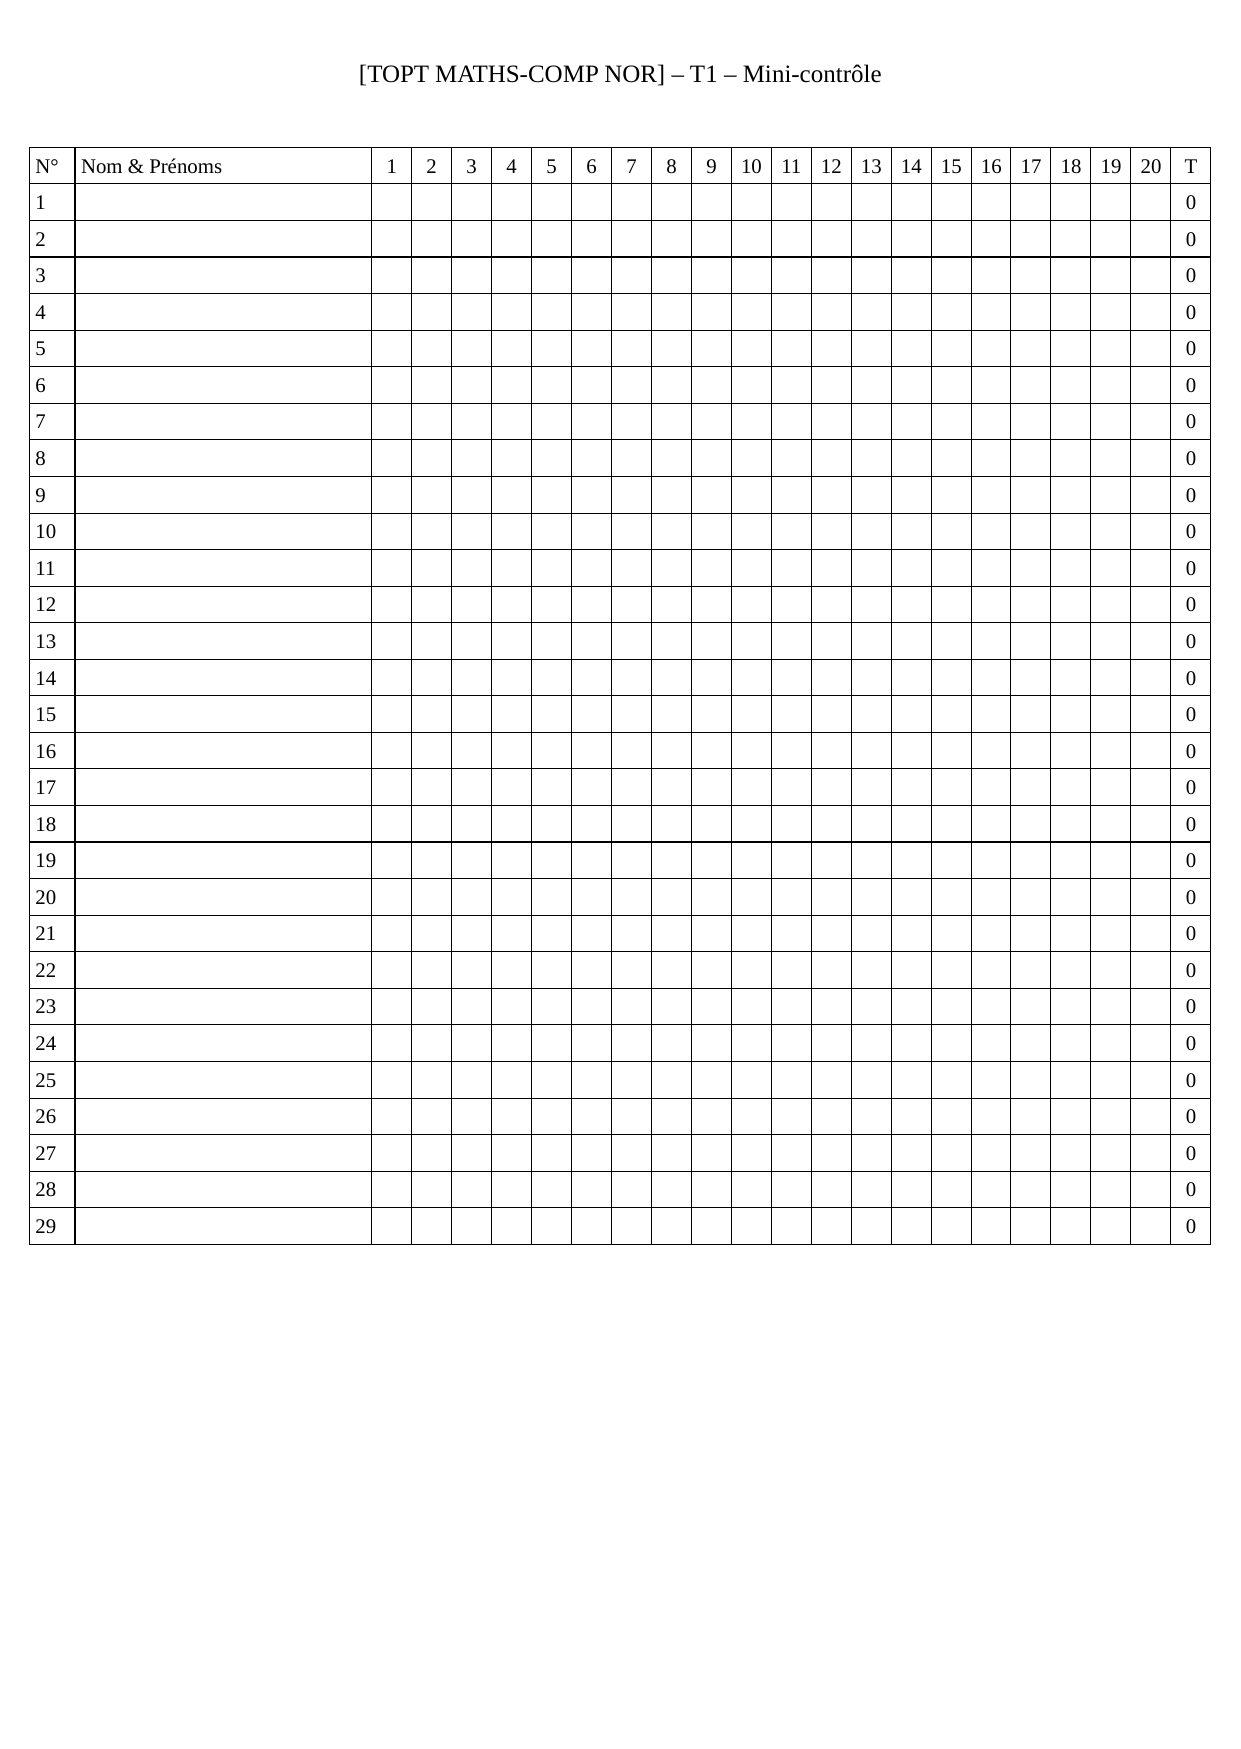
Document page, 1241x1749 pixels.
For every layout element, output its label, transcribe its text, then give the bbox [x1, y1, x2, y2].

table_cell [412, 221, 451, 256]
table_cell [572, 952, 611, 988]
table_cell [812, 514, 851, 549]
table_cell [732, 660, 771, 695]
table_cell [412, 989, 451, 1024]
table_cell [452, 587, 491, 622]
table_cell [412, 733, 451, 768]
table_cell [532, 660, 571, 695]
table_cell [492, 1172, 531, 1207]
table_cell 19 [30, 843, 74, 878]
table_cell [692, 623, 731, 659]
table_cell [452, 184, 491, 220]
table_cell 26 [30, 1099, 74, 1134]
table_cell [572, 1172, 611, 1207]
table_cell [1131, 294, 1170, 329]
table_cell [532, 623, 571, 659]
table_cell [932, 623, 971, 659]
table_cell [372, 696, 411, 732]
table_cell [572, 514, 611, 549]
table_cell 9 [30, 477, 74, 512]
table_cell [1131, 184, 1170, 220]
table_cell [612, 1172, 651, 1207]
table_cell 0 [1171, 367, 1210, 403]
table_cell [892, 916, 931, 951]
table_cell [532, 879, 571, 914]
table_cell [1131, 367, 1170, 403]
table_cell [732, 331, 771, 366]
table_cell [1091, 550, 1130, 586]
table_cell [852, 550, 891, 586]
table_cell [1131, 404, 1170, 439]
table_cell [1011, 1135, 1050, 1171]
table_cell [1131, 1172, 1170, 1207]
table_cell [372, 367, 411, 403]
table_cell 0 [1171, 623, 1210, 659]
table_cell [372, 806, 411, 841]
table_cell [932, 404, 971, 439]
table_cell 6 [30, 367, 74, 403]
table_cell [1011, 587, 1050, 622]
table_cell [612, 623, 651, 659]
table_header 5 [532, 148, 571, 183]
table_cell 0 [1171, 294, 1210, 329]
table_cell [612, 514, 651, 549]
table_cell [652, 258, 691, 293]
table_cell [492, 989, 531, 1024]
table_cell 0 [1171, 769, 1210, 805]
table_cell [1091, 879, 1130, 914]
table_cell [892, 587, 931, 622]
table_cell [972, 1172, 1010, 1207]
table_cell [892, 477, 931, 512]
table_cell [852, 1208, 891, 1244]
table_cell [572, 623, 611, 659]
table_cell [1091, 660, 1130, 695]
table_cell [732, 440, 771, 476]
table_cell [372, 404, 411, 439]
table_cell [572, 660, 611, 695]
table_cell [1011, 1172, 1050, 1207]
table_cell [492, 221, 531, 256]
table_cell [492, 477, 531, 512]
table_cell [452, 1208, 491, 1244]
table_cell 15 [30, 696, 74, 732]
table_cell [1011, 550, 1050, 586]
table_cell [1051, 587, 1090, 622]
table_cell [572, 440, 611, 476]
table_cell [76, 623, 371, 659]
table_cell [76, 1172, 371, 1207]
table_cell [892, 696, 931, 732]
table_cell [492, 952, 531, 988]
table_cell [692, 879, 731, 914]
table_cell [972, 587, 1010, 622]
table_cell [572, 331, 611, 366]
table_cell [372, 514, 411, 549]
table_cell [1051, 1172, 1090, 1207]
table_cell [412, 952, 451, 988]
table_cell [492, 404, 531, 439]
table_cell [892, 1172, 931, 1207]
table_cell [532, 806, 571, 841]
table_cell [852, 477, 891, 512]
table_cell [1051, 806, 1090, 841]
table_cell [732, 1135, 771, 1171]
table_cell [76, 258, 371, 293]
table_cell [1091, 258, 1130, 293]
table_cell [932, 221, 971, 256]
table_cell [652, 1135, 691, 1171]
table_cell [852, 331, 891, 366]
table_cell [892, 1062, 931, 1097]
table_cell [572, 843, 611, 878]
table_cell [652, 294, 691, 329]
table_cell [692, 1135, 731, 1171]
table_cell [1131, 1062, 1170, 1097]
table_cell [1051, 769, 1090, 805]
table_cell [452, 843, 491, 878]
table_cell [812, 952, 851, 988]
table_cell [1131, 879, 1170, 914]
table_cell 21 [30, 916, 74, 951]
table_cell [692, 258, 731, 293]
table_cell 5 [30, 331, 74, 366]
table_cell [732, 696, 771, 732]
table_cell [972, 331, 1010, 366]
table_cell [972, 258, 1010, 293]
table_cell [852, 989, 891, 1024]
table_cell [732, 1025, 771, 1061]
table_cell [972, 294, 1010, 329]
table_cell [1091, 769, 1130, 805]
table_cell [572, 404, 611, 439]
table_cell [732, 1099, 771, 1134]
table_cell [732, 916, 771, 951]
table_cell [892, 1208, 931, 1244]
table_cell [492, 879, 531, 914]
table_cell [652, 221, 691, 256]
table_cell [852, 623, 891, 659]
table_cell [612, 294, 651, 329]
table_cell [652, 989, 691, 1024]
table_cell [452, 550, 491, 586]
table_cell [772, 477, 811, 512]
table_cell 0 [1171, 1208, 1210, 1244]
table_cell [812, 550, 851, 586]
table_cell [1051, 184, 1090, 220]
table_cell [372, 1099, 411, 1134]
table_cell [732, 184, 771, 220]
table_cell [892, 550, 931, 586]
table_cell [692, 367, 731, 403]
table_header 14 [892, 148, 931, 183]
table_cell [852, 221, 891, 256]
table_cell [1131, 1208, 1170, 1244]
table_cell [1091, 916, 1130, 951]
table_cell [612, 733, 651, 768]
table_cell [892, 1135, 931, 1171]
table_cell [372, 989, 411, 1024]
table_cell [532, 1208, 571, 1244]
table_cell [1131, 258, 1170, 293]
table_cell [972, 477, 1010, 512]
table_cell [892, 184, 931, 220]
table_cell [732, 258, 771, 293]
table_cell 0 [1171, 989, 1210, 1024]
table_cell [732, 514, 771, 549]
table_cell [692, 843, 731, 878]
table_cell [852, 1099, 891, 1134]
table_cell 0 [1171, 514, 1210, 549]
table_cell [892, 404, 931, 439]
table_cell [412, 1025, 451, 1061]
table_cell [412, 696, 451, 732]
table_cell [852, 696, 891, 732]
table_cell [1051, 514, 1090, 549]
table_cell [812, 221, 851, 256]
table_cell [1051, 221, 1090, 256]
table_cell [932, 879, 971, 914]
table_cell [732, 806, 771, 841]
table_cell [412, 440, 451, 476]
table_header 1 [372, 148, 411, 183]
table_cell [532, 440, 571, 476]
table_cell [492, 1062, 531, 1097]
table_cell [812, 477, 851, 512]
table_cell [412, 843, 451, 878]
table_cell [412, 477, 451, 512]
table_cell [1011, 916, 1050, 951]
table_cell [652, 1025, 691, 1061]
table_cell [452, 769, 491, 805]
table_cell [1091, 477, 1130, 512]
table_cell [1011, 440, 1050, 476]
table_cell [692, 1062, 731, 1097]
table_cell [652, 331, 691, 366]
table_cell [692, 733, 731, 768]
table_cell 16 [30, 733, 74, 768]
table_cell [972, 1025, 1010, 1061]
table_cell [772, 331, 811, 366]
table_cell [932, 696, 971, 732]
table_cell [1091, 440, 1130, 476]
table_cell [772, 989, 811, 1024]
table_cell [572, 258, 611, 293]
table_cell [492, 440, 531, 476]
table_cell 17 [30, 769, 74, 805]
table_cell [532, 1135, 571, 1171]
table_cell [372, 1208, 411, 1244]
table_cell [572, 1025, 611, 1061]
table_cell [76, 477, 371, 512]
table_cell [692, 952, 731, 988]
table_cell 27 [30, 1135, 74, 1171]
table_cell 4 [30, 294, 74, 329]
table_cell [1091, 989, 1130, 1024]
table_cell [732, 989, 771, 1024]
table_cell [532, 1172, 571, 1207]
table_cell [572, 733, 611, 768]
table_cell [1051, 367, 1090, 403]
table_cell [652, 769, 691, 805]
table_cell [372, 660, 411, 695]
table_cell [532, 294, 571, 329]
table_cell 7 [30, 404, 74, 439]
table_cell [812, 989, 851, 1024]
table_cell [612, 952, 651, 988]
table_cell [1131, 514, 1170, 549]
table_cell [612, 1208, 651, 1244]
table_cell [812, 769, 851, 805]
table_cell [772, 404, 811, 439]
table_cell [692, 331, 731, 366]
table_cell [76, 331, 371, 366]
table_cell [1011, 952, 1050, 988]
table_cell [372, 550, 411, 586]
table_cell [1011, 660, 1050, 695]
table_cell [732, 294, 771, 329]
table_header 2 [412, 148, 451, 183]
table_cell [532, 184, 571, 220]
table_cell [452, 1025, 491, 1061]
table_cell [572, 1099, 611, 1134]
table_cell [76, 1099, 371, 1134]
table_cell [1011, 477, 1050, 512]
table_cell [1011, 879, 1050, 914]
table_cell [732, 843, 771, 878]
table_cell [892, 367, 931, 403]
table_cell [1011, 989, 1050, 1024]
table_cell [1011, 733, 1050, 768]
table_cell [812, 916, 851, 951]
table_cell [76, 806, 371, 841]
table_cell [452, 440, 491, 476]
table_cell [76, 1062, 371, 1097]
table_cell [732, 404, 771, 439]
table_cell [812, 1208, 851, 1244]
table_cell [1091, 733, 1130, 768]
table_cell [1091, 623, 1130, 659]
table_cell [1051, 1099, 1090, 1134]
table_cell [372, 1135, 411, 1171]
table_cell [732, 623, 771, 659]
table_cell [1051, 623, 1090, 659]
table_cell [692, 184, 731, 220]
table_cell [932, 843, 971, 878]
table_cell [372, 1062, 411, 1097]
table_cell [372, 952, 411, 988]
table_cell [852, 258, 891, 293]
table_cell [612, 989, 651, 1024]
table_cell 0 [1171, 806, 1210, 841]
table_cell [852, 879, 891, 914]
table_cell [612, 1062, 651, 1097]
table_cell [972, 1208, 1010, 1244]
table_cell [612, 550, 651, 586]
table_cell [1091, 1172, 1130, 1207]
table_cell 0 [1171, 733, 1210, 768]
table_cell [932, 1172, 971, 1207]
table_cell [1131, 989, 1170, 1024]
table_cell [532, 769, 571, 805]
table_cell [852, 514, 891, 549]
table_cell [1091, 514, 1130, 549]
table_cell 8 [30, 440, 74, 476]
table_cell [412, 587, 451, 622]
table_cell [972, 1099, 1010, 1134]
table_cell [972, 916, 1010, 951]
table_cell [1011, 806, 1050, 841]
table_header 18 [1051, 148, 1090, 183]
table_cell [732, 221, 771, 256]
table_cell [1131, 1099, 1170, 1134]
table_cell [652, 696, 691, 732]
table_cell [452, 1099, 491, 1134]
table_cell [772, 879, 811, 914]
table_cell [732, 367, 771, 403]
table_cell [772, 952, 811, 988]
table_cell [1131, 587, 1170, 622]
table_cell [892, 221, 931, 256]
table_cell [772, 294, 811, 329]
table_cell [692, 440, 731, 476]
table_cell [532, 733, 571, 768]
table_cell [972, 1062, 1010, 1097]
table_cell [852, 1025, 891, 1061]
table_cell [1051, 331, 1090, 366]
table_cell [852, 367, 891, 403]
table_cell [1051, 660, 1090, 695]
table_cell [492, 1099, 531, 1134]
table_cell [1011, 623, 1050, 659]
table_header 3 [452, 148, 491, 183]
table_header 19 [1091, 148, 1130, 183]
table_cell [932, 660, 971, 695]
table_cell [852, 1062, 891, 1097]
table_cell [772, 221, 811, 256]
table_cell [932, 989, 971, 1024]
table_cell [692, 1099, 731, 1134]
table_header 16 [972, 148, 1010, 183]
table_cell [76, 769, 371, 805]
table_cell [532, 1025, 571, 1061]
table_cell [452, 660, 491, 695]
table_cell [452, 623, 491, 659]
table_cell [772, 258, 811, 293]
table_cell [1051, 733, 1090, 768]
table_cell [972, 843, 1010, 878]
table_cell [412, 769, 451, 805]
table_cell [972, 879, 1010, 914]
table_cell [852, 660, 891, 695]
table_cell [1051, 294, 1090, 329]
table_cell [492, 660, 531, 695]
table_cell 24 [30, 1025, 74, 1061]
table_cell [852, 916, 891, 951]
table_cell 2 [30, 221, 74, 256]
table_cell 29 [30, 1208, 74, 1244]
table_cell [532, 404, 571, 439]
table_cell [772, 514, 811, 549]
table_cell [76, 1208, 371, 1244]
table_cell [412, 1062, 451, 1097]
table_cell [372, 294, 411, 329]
table_cell [652, 514, 691, 549]
table_cell [372, 477, 411, 512]
table_cell [452, 952, 491, 988]
table_cell 0 [1171, 1172, 1210, 1207]
table_cell [1131, 733, 1170, 768]
table_cell [852, 184, 891, 220]
table_cell [452, 733, 491, 768]
table_cell [612, 587, 651, 622]
table_cell [532, 221, 571, 256]
table_cell [572, 989, 611, 1024]
table_cell [76, 184, 371, 220]
table_cell [492, 916, 531, 951]
table_cell [772, 1135, 811, 1171]
table_cell [732, 769, 771, 805]
table_cell [1051, 440, 1090, 476]
table_cell [412, 806, 451, 841]
table_cell [932, 1062, 971, 1097]
table_cell [372, 587, 411, 622]
table_cell [572, 769, 611, 805]
table_cell [1051, 550, 1090, 586]
table_cell [412, 1099, 451, 1134]
table_cell [492, 367, 531, 403]
table_cell [1091, 404, 1130, 439]
table_cell [812, 1135, 851, 1171]
table_cell [812, 404, 851, 439]
table_cell [372, 916, 411, 951]
table_cell [772, 1099, 811, 1134]
table_cell [972, 952, 1010, 988]
table_cell [812, 623, 851, 659]
table_cell [372, 440, 411, 476]
table_cell [772, 184, 811, 220]
table_header 8 [652, 148, 691, 183]
table_cell [572, 1062, 611, 1097]
table_header N° [30, 148, 74, 183]
table_cell [1131, 550, 1170, 586]
table_cell [1091, 1099, 1130, 1134]
table_cell [892, 1025, 931, 1061]
table_cell [612, 916, 651, 951]
table_cell [412, 660, 451, 695]
table_cell [692, 404, 731, 439]
table_cell [532, 587, 571, 622]
table_cell [492, 806, 531, 841]
table_cell [452, 1172, 491, 1207]
table_cell [892, 1099, 931, 1134]
table_cell [76, 843, 371, 878]
table_cell [972, 623, 1010, 659]
table_cell [452, 1135, 491, 1171]
table_cell [452, 806, 491, 841]
table_cell [972, 733, 1010, 768]
table_cell [852, 806, 891, 841]
table_cell [532, 696, 571, 732]
table_cell [1011, 258, 1050, 293]
table_cell [972, 696, 1010, 732]
table_cell [612, 1135, 651, 1171]
table_cell 0 [1171, 1135, 1210, 1171]
table_cell [772, 660, 811, 695]
table_cell [652, 404, 691, 439]
table_cell 0 [1171, 916, 1210, 951]
table_header Nom & Prénoms [76, 148, 371, 183]
table_cell [692, 294, 731, 329]
table_cell [692, 989, 731, 1024]
table_cell [692, 769, 731, 805]
table_cell 0 [1171, 1025, 1210, 1061]
table_cell [1051, 1062, 1090, 1097]
table_cell [892, 660, 931, 695]
table_cell [532, 952, 571, 988]
table_cell [612, 769, 651, 805]
table_cell [932, 294, 971, 329]
table_cell [1051, 989, 1090, 1024]
table_cell [772, 696, 811, 732]
table_cell [852, 843, 891, 878]
table_cell [652, 1062, 691, 1097]
table_cell [532, 258, 571, 293]
table_cell [932, 367, 971, 403]
table_cell [492, 331, 531, 366]
table_cell [532, 1099, 571, 1134]
table_cell [892, 843, 931, 878]
table_cell [932, 916, 971, 951]
table_cell [932, 952, 971, 988]
table_cell [1091, 221, 1130, 256]
table_cell [652, 623, 691, 659]
table_cell [372, 221, 411, 256]
table_cell [412, 514, 451, 549]
table_cell [932, 769, 971, 805]
table_cell 0 [1171, 258, 1210, 293]
table_cell [372, 258, 411, 293]
table_cell [492, 184, 531, 220]
table_cell [652, 587, 691, 622]
table_cell [772, 440, 811, 476]
table_cell 0 [1171, 879, 1210, 914]
table_cell [932, 184, 971, 220]
table_cell [852, 1172, 891, 1207]
table_cell [1131, 221, 1170, 256]
table_cell [492, 733, 531, 768]
table_cell [612, 696, 651, 732]
table_cell [412, 1172, 451, 1207]
table_cell 20 [30, 879, 74, 914]
table_cell [1011, 221, 1050, 256]
table_cell [1091, 587, 1130, 622]
table_cell [812, 331, 851, 366]
table_cell [652, 733, 691, 768]
table_cell [892, 989, 931, 1024]
table_header 9 [692, 148, 731, 183]
table_cell [692, 221, 731, 256]
table_cell [812, 843, 851, 878]
table_cell [1051, 843, 1090, 878]
table_cell [892, 733, 931, 768]
table_cell [1011, 331, 1050, 366]
table_cell [1051, 477, 1090, 512]
table_cell [932, 514, 971, 549]
table_cell [452, 221, 491, 256]
table_cell [932, 258, 971, 293]
table_cell [572, 221, 611, 256]
table_cell [412, 331, 451, 366]
table_cell [612, 660, 651, 695]
table_cell [492, 514, 531, 549]
table_cell [732, 477, 771, 512]
table_cell [652, 843, 691, 878]
table_cell [532, 367, 571, 403]
table_cell [892, 952, 931, 988]
table_cell [76, 916, 371, 951]
table_cell [76, 879, 371, 914]
table_cell 0 [1171, 696, 1210, 732]
table_cell [452, 294, 491, 329]
table_cell [692, 477, 731, 512]
table_cell 0 [1171, 404, 1210, 439]
table_cell [772, 916, 811, 951]
table_cell 0 [1171, 843, 1210, 878]
table_cell [372, 1025, 411, 1061]
table_cell [932, 550, 971, 586]
table_cell [1091, 294, 1130, 329]
table_cell [1011, 1208, 1050, 1244]
table_cell 22 [30, 952, 74, 988]
table_cell 11 [30, 550, 74, 586]
table_cell [452, 989, 491, 1024]
table_cell [412, 294, 451, 329]
table_cell [892, 514, 931, 549]
table_cell [76, 514, 371, 549]
table_cell [692, 916, 731, 951]
table_cell [692, 660, 731, 695]
table_cell [532, 514, 571, 549]
table_cell [812, 696, 851, 732]
table_cell [372, 1172, 411, 1207]
table_cell [412, 1208, 451, 1244]
table_cell [812, 1172, 851, 1207]
table_cell [532, 331, 571, 366]
table_cell [732, 1208, 771, 1244]
table_cell [652, 1172, 691, 1207]
table_cell [1091, 1062, 1130, 1097]
table_cell [1091, 367, 1130, 403]
table_cell [972, 404, 1010, 439]
table_cell [76, 696, 371, 732]
table_cell [452, 696, 491, 732]
table_cell 0 [1171, 587, 1210, 622]
table_cell [772, 550, 811, 586]
table_cell [652, 477, 691, 512]
table_cell 14 [30, 660, 74, 695]
table_cell [652, 806, 691, 841]
table_cell [572, 587, 611, 622]
table_cell [412, 623, 451, 659]
table_cell [692, 1208, 731, 1244]
table_cell [812, 1025, 851, 1061]
table_cell 28 [30, 1172, 74, 1207]
table_cell [572, 367, 611, 403]
table_cell [1131, 440, 1170, 476]
table_cell [972, 989, 1010, 1024]
table_cell [612, 843, 651, 878]
table_cell [1131, 660, 1170, 695]
table_cell [852, 404, 891, 439]
table_cell [452, 477, 491, 512]
table_cell [1091, 843, 1130, 878]
table_cell [612, 440, 651, 476]
table_cell [732, 733, 771, 768]
table_cell [772, 1172, 811, 1207]
table_cell [692, 514, 731, 549]
table_cell [412, 404, 451, 439]
table_cell [812, 1099, 851, 1134]
table_cell [692, 1025, 731, 1061]
table_cell [732, 550, 771, 586]
table_cell [1131, 806, 1170, 841]
table_header 10 [732, 148, 771, 183]
table_cell [572, 1135, 611, 1171]
table_cell [1131, 477, 1170, 512]
table_cell [412, 1135, 451, 1171]
table_cell [1131, 916, 1170, 951]
table_cell [412, 916, 451, 951]
table_cell [1131, 843, 1170, 878]
table_cell [852, 587, 891, 622]
table_cell [892, 623, 931, 659]
table_cell [772, 843, 811, 878]
table_cell 0 [1171, 1062, 1210, 1097]
table_cell [412, 258, 451, 293]
table_cell 23 [30, 989, 74, 1024]
table_cell [972, 440, 1010, 476]
table_cell [852, 769, 891, 805]
table_cell [412, 550, 451, 586]
table_cell [532, 1062, 571, 1097]
table_cell [492, 587, 531, 622]
table_cell [372, 879, 411, 914]
table_cell [452, 404, 491, 439]
table_cell [76, 221, 371, 256]
table_cell [652, 367, 691, 403]
table_header 12 [812, 148, 851, 183]
table_cell [1011, 514, 1050, 549]
table_cell 18 [30, 806, 74, 841]
table_cell [892, 769, 931, 805]
table_cell [812, 294, 851, 329]
table_cell [732, 952, 771, 988]
table_cell [812, 806, 851, 841]
table_cell [76, 550, 371, 586]
table_cell [612, 477, 651, 512]
table_cell [612, 1099, 651, 1134]
table_cell [1131, 331, 1170, 366]
table_cell [852, 952, 891, 988]
table_cell [612, 879, 651, 914]
table_cell [572, 916, 611, 951]
table_cell [76, 440, 371, 476]
table_cell [652, 660, 691, 695]
table_cell [1051, 258, 1090, 293]
table_cell [812, 184, 851, 220]
table_cell [1011, 1025, 1050, 1061]
table_cell [812, 440, 851, 476]
table_cell [772, 806, 811, 841]
table_cell [1051, 1025, 1090, 1061]
table_cell [612, 331, 651, 366]
table_cell [372, 623, 411, 659]
table_cell [1011, 404, 1050, 439]
table_cell [812, 1062, 851, 1097]
table_cell [532, 550, 571, 586]
table_cell [1051, 1135, 1090, 1171]
table_cell [652, 184, 691, 220]
table_cell 3 [30, 258, 74, 293]
table_cell [412, 879, 451, 914]
table_cell [572, 294, 611, 329]
table_cell [372, 733, 411, 768]
table_cell [452, 916, 491, 951]
table_cell [76, 952, 371, 988]
table_cell 0 [1171, 184, 1210, 220]
table_cell [452, 1062, 491, 1097]
table_cell [932, 477, 971, 512]
table_cell [612, 806, 651, 841]
table_cell [812, 733, 851, 768]
table_cell [492, 623, 531, 659]
table_cell [852, 294, 891, 329]
table_cell [412, 184, 451, 220]
table_cell [892, 879, 931, 914]
table_cell [932, 1025, 971, 1061]
table_cell [76, 660, 371, 695]
table_cell [972, 769, 1010, 805]
table_cell [892, 806, 931, 841]
table_cell 1 [30, 184, 74, 220]
table_header 6 [572, 148, 611, 183]
table_cell [572, 184, 611, 220]
table_cell [612, 258, 651, 293]
table_cell [1091, 331, 1130, 366]
table_cell [492, 1025, 531, 1061]
table_cell [1131, 769, 1170, 805]
table_cell [76, 1025, 371, 1061]
table_cell [452, 258, 491, 293]
table_cell [76, 989, 371, 1024]
table_cell [492, 843, 531, 878]
table_cell [972, 550, 1010, 586]
table_cell [852, 1135, 891, 1171]
table_cell [1011, 367, 1050, 403]
table_cell [1051, 1208, 1090, 1244]
table_cell [1011, 184, 1050, 220]
table_cell [1131, 696, 1170, 732]
table_cell [932, 1099, 971, 1134]
table_cell [372, 843, 411, 878]
table_cell [372, 184, 411, 220]
table_cell [812, 367, 851, 403]
table_cell [972, 367, 1010, 403]
table_cell [1011, 843, 1050, 878]
table_cell [932, 331, 971, 366]
table_cell [572, 1208, 611, 1244]
table_cell 0 [1171, 440, 1210, 476]
table_cell [1011, 294, 1050, 329]
table_cell [492, 696, 531, 732]
table_cell [612, 1025, 651, 1061]
table_cell [652, 1099, 691, 1134]
table_cell 12 [30, 587, 74, 622]
table_cell [932, 733, 971, 768]
table_header 20 [1131, 148, 1170, 183]
table_cell [532, 989, 571, 1024]
table_cell [812, 660, 851, 695]
table_cell 25 [30, 1062, 74, 1097]
table_cell 0 [1171, 1099, 1210, 1134]
table_header T [1171, 148, 1210, 183]
table_cell [372, 769, 411, 805]
table_cell [772, 587, 811, 622]
table_cell 0 [1171, 221, 1210, 256]
table_cell [892, 331, 931, 366]
table_cell [612, 184, 651, 220]
table_cell [652, 440, 691, 476]
table_cell [972, 184, 1010, 220]
table_cell [692, 1172, 731, 1207]
table_cell 10 [30, 514, 74, 549]
table_cell [1091, 806, 1130, 841]
table_cell [1131, 1025, 1170, 1061]
table_cell [652, 916, 691, 951]
table_cell [652, 879, 691, 914]
table_cell [972, 806, 1010, 841]
table_cell [972, 514, 1010, 549]
table_cell 0 [1171, 550, 1210, 586]
table_cell [452, 514, 491, 549]
table_cell [532, 843, 571, 878]
table_cell [932, 806, 971, 841]
table_header 17 [1011, 148, 1050, 183]
table_cell 0 [1171, 952, 1210, 988]
table_cell [772, 623, 811, 659]
table_cell 13 [30, 623, 74, 659]
table_header 4 [492, 148, 531, 183]
table_cell [572, 477, 611, 512]
table_cell [572, 806, 611, 841]
table_cell [1011, 696, 1050, 732]
table_cell [572, 696, 611, 732]
table_cell [1091, 1025, 1130, 1061]
table_cell [572, 879, 611, 914]
table_cell [732, 879, 771, 914]
table_cell [1011, 769, 1050, 805]
table_cell 0 [1171, 477, 1210, 512]
table_cell [452, 879, 491, 914]
table_cell [1011, 1062, 1050, 1097]
table_cell [812, 587, 851, 622]
table_cell [932, 1135, 971, 1171]
table_header 11 [772, 148, 811, 183]
table_cell [492, 550, 531, 586]
table_cell [1131, 1135, 1170, 1171]
table_cell [492, 1208, 531, 1244]
table_cell [772, 1208, 811, 1244]
table_cell [1131, 623, 1170, 659]
table_cell [932, 587, 971, 622]
table_cell [612, 367, 651, 403]
table_cell [1051, 916, 1090, 951]
table_cell [772, 367, 811, 403]
table_cell [692, 550, 731, 586]
table_cell 0 [1171, 660, 1210, 695]
table_cell [372, 331, 411, 366]
table_cell [412, 367, 451, 403]
table_cell [732, 587, 771, 622]
table_cell [652, 1208, 691, 1244]
table_cell [612, 404, 651, 439]
table_cell [972, 1135, 1010, 1171]
table_cell [492, 1135, 531, 1171]
table_cell [652, 952, 691, 988]
table_cell [772, 733, 811, 768]
table_cell [452, 367, 491, 403]
table_cell [532, 477, 571, 512]
table_cell [1051, 696, 1090, 732]
table_cell 0 [1171, 331, 1210, 366]
table_cell [452, 331, 491, 366]
table_cell [772, 1025, 811, 1061]
table_cell [932, 440, 971, 476]
table_cell [772, 769, 811, 805]
table_cell [1131, 952, 1170, 988]
table_cell [76, 587, 371, 622]
table_cell [76, 733, 371, 768]
table_cell [812, 258, 851, 293]
table_cell [532, 916, 571, 951]
table_cell [972, 221, 1010, 256]
table_cell [732, 1172, 771, 1207]
table_cell [732, 1062, 771, 1097]
table_cell [76, 367, 371, 403]
table_cell [492, 258, 531, 293]
table_cell [612, 221, 651, 256]
table_cell [76, 1135, 371, 1171]
table_header 15 [932, 148, 971, 183]
table_cell [76, 294, 371, 329]
table_cell [852, 733, 891, 768]
table_cell [692, 806, 731, 841]
table_cell [1091, 696, 1130, 732]
table_cell [1091, 1208, 1130, 1244]
table_header 13 [852, 148, 891, 183]
table_cell [1051, 404, 1090, 439]
table_cell [1091, 952, 1130, 988]
table_cell [892, 258, 931, 293]
table_cell [572, 550, 611, 586]
table_cell [892, 440, 931, 476]
table_cell [1091, 1135, 1130, 1171]
table_cell [76, 404, 371, 439]
table_cell [1051, 952, 1090, 988]
table_cell [772, 1062, 811, 1097]
table_cell [492, 294, 531, 329]
table_cell [932, 1208, 971, 1244]
table_header 7 [612, 148, 651, 183]
table_cell [692, 696, 731, 732]
table_cell [1011, 1099, 1050, 1134]
table_cell [812, 879, 851, 914]
table_cell [492, 769, 531, 805]
table_cell [1091, 184, 1130, 220]
table_cell [1051, 879, 1090, 914]
table_cell [972, 660, 1010, 695]
table_cell [652, 550, 691, 586]
table_cell [692, 587, 731, 622]
table_cell [852, 440, 891, 476]
table_cell [892, 294, 931, 329]
